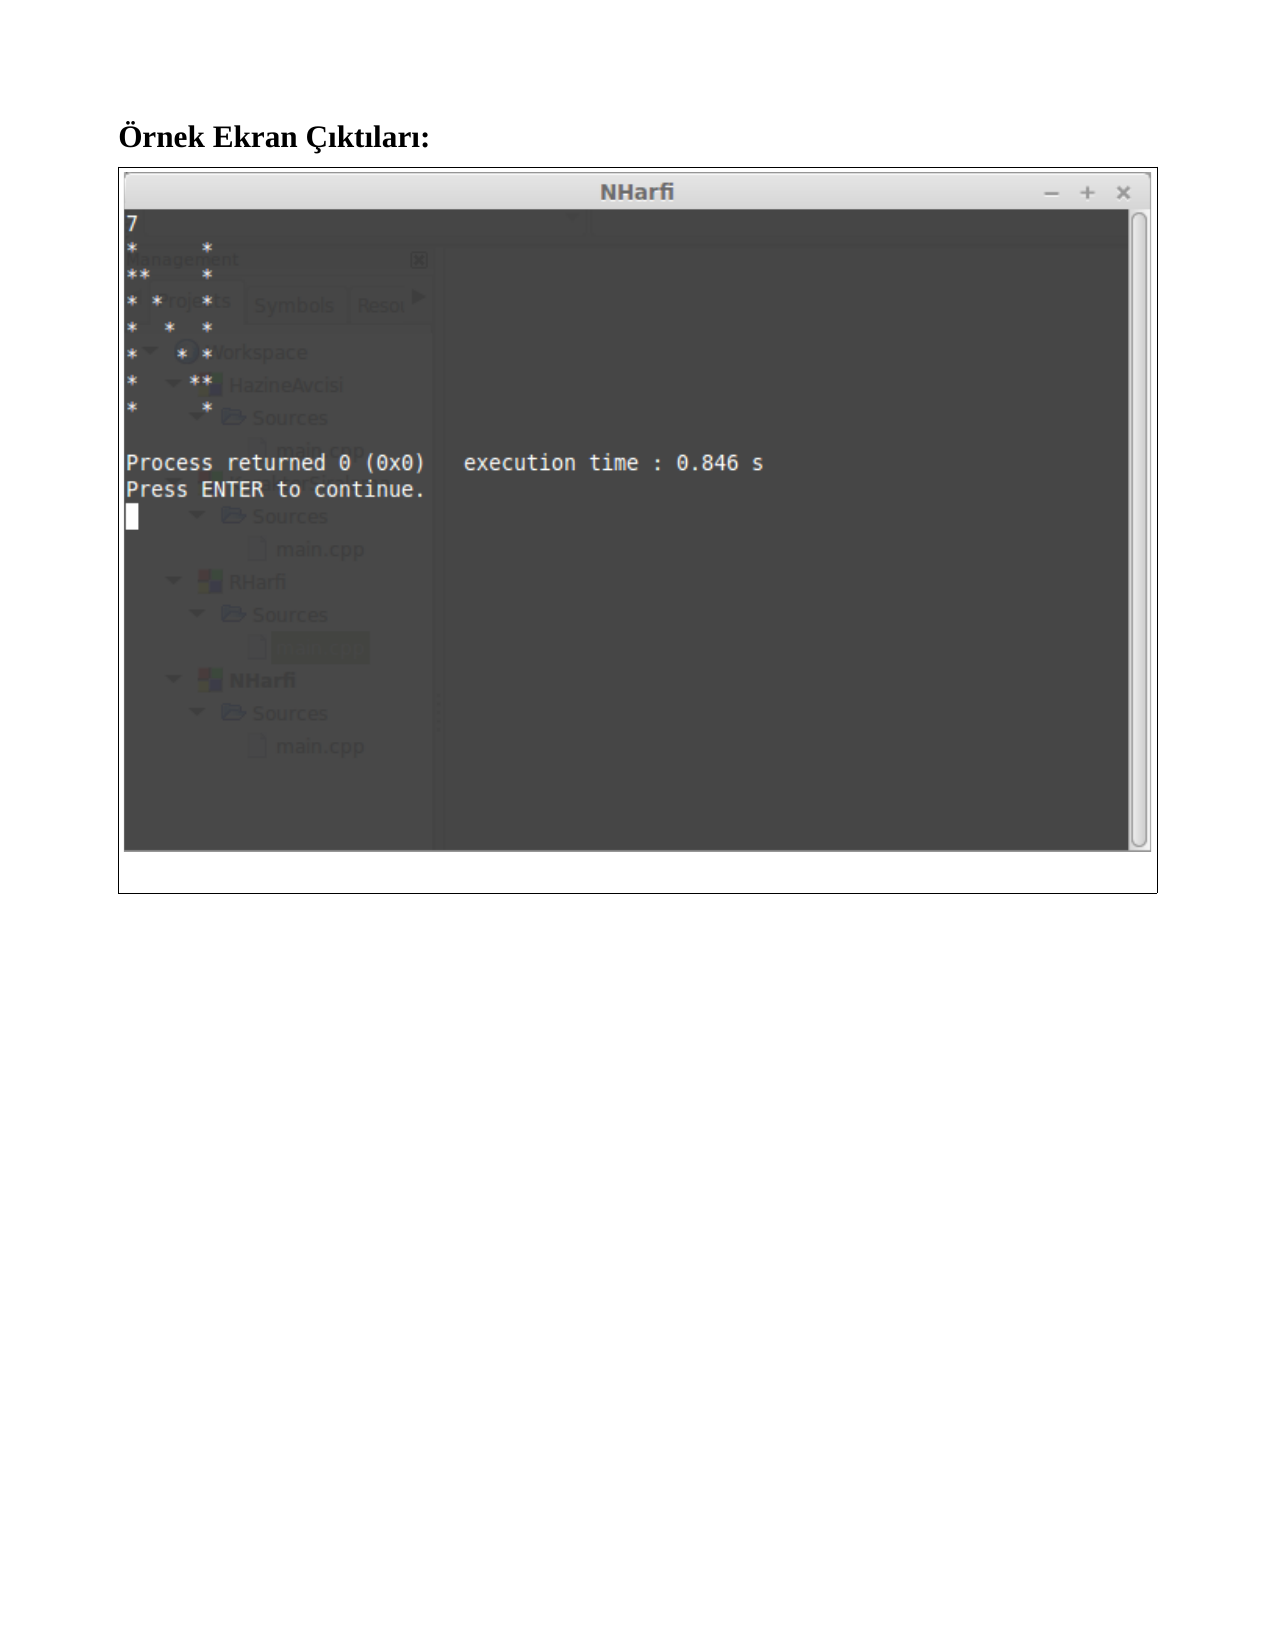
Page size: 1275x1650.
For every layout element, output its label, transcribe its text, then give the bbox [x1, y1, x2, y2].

table_header [119, 173, 1157, 893]
text Örnek Ekran Çıktıları: [118, 118, 1157, 154]
table_header [119, 168, 1157, 172]
picture [123, 172, 1152, 852]
